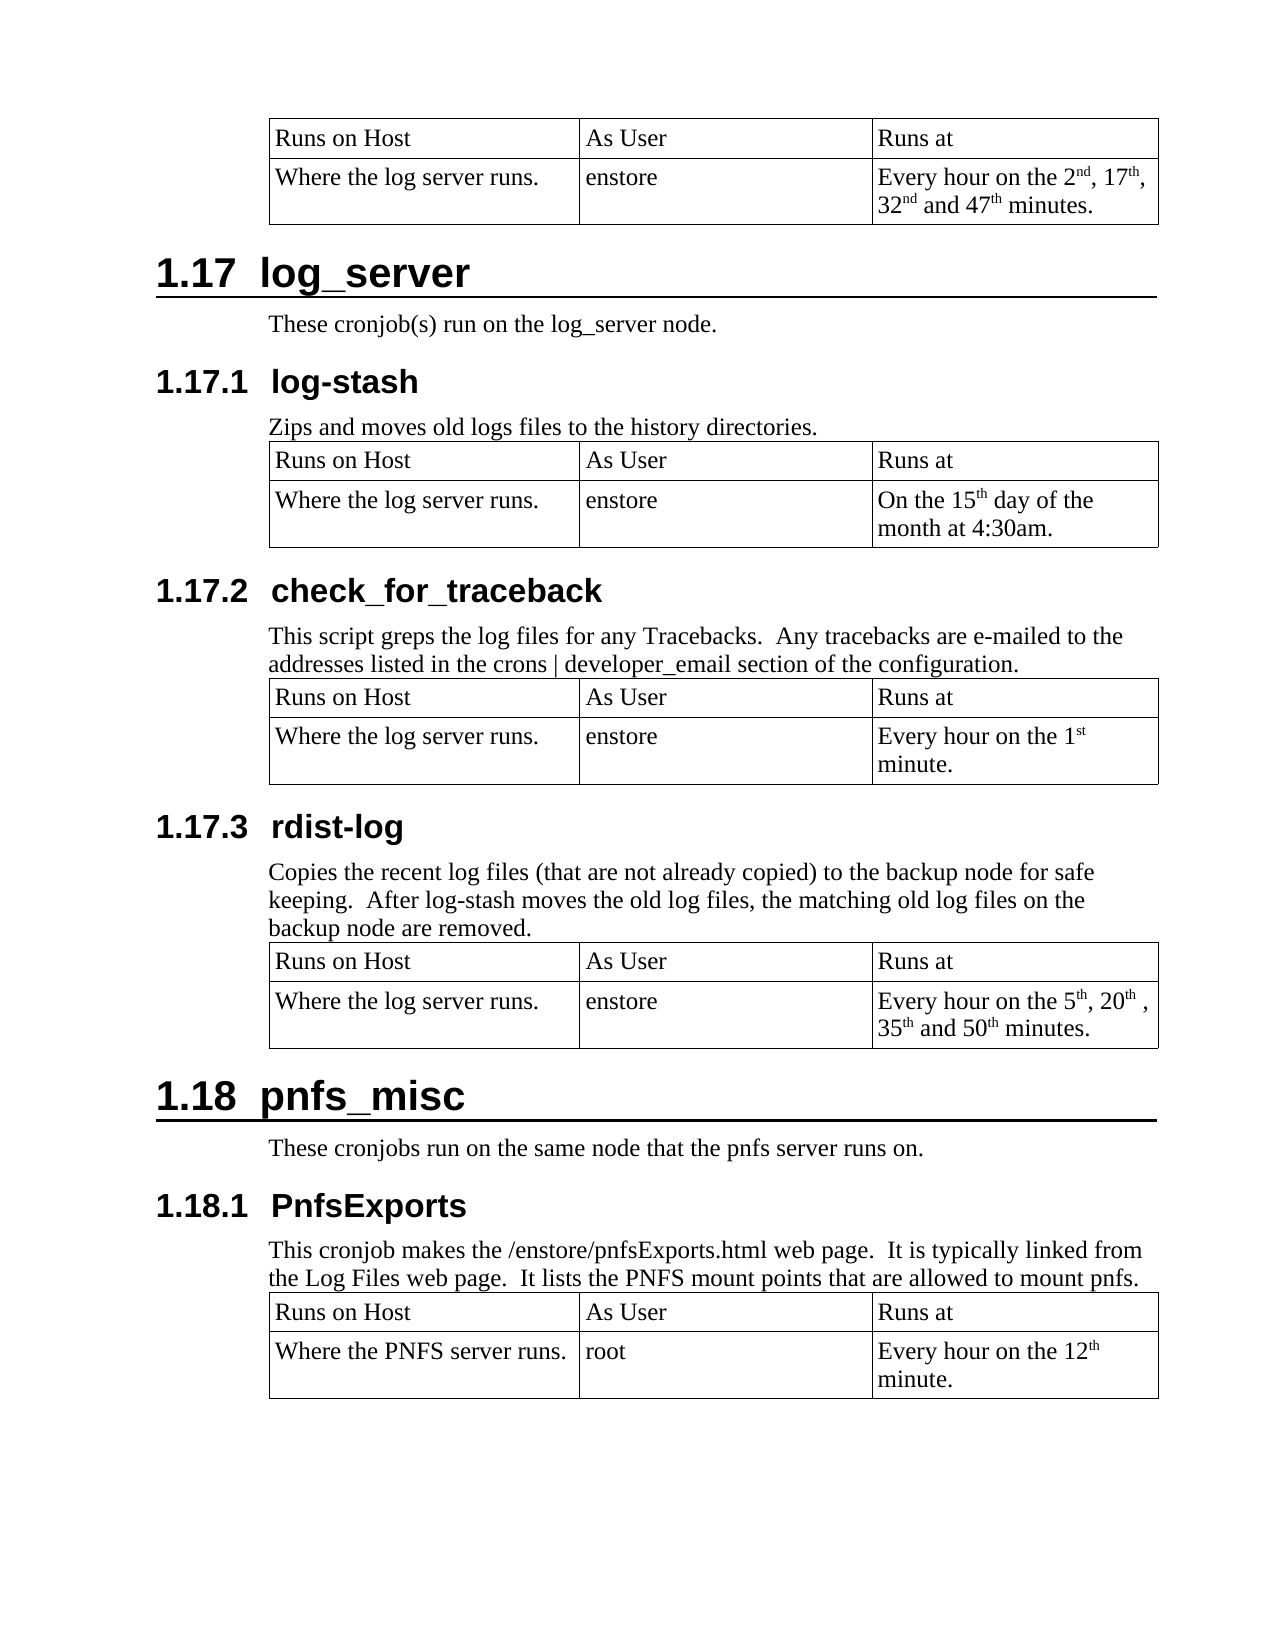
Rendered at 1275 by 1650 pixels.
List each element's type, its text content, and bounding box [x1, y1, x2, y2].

table_cell enstore [580, 481, 872, 547]
subtitle log_server [156, 249, 1157, 296]
table_cell Where the log server runs. [270, 159, 579, 224]
table_cell enstore [580, 159, 872, 224]
table_cell Where the log server runs. [270, 982, 579, 1048]
table_header Runs on Host [270, 943, 579, 981]
subtitle PnfsExports [118, 1187, 1157, 1224]
table_cell On the 15th day of the month at 4:30am. [873, 481, 1158, 547]
subtitle log-stash [118, 363, 1157, 401]
subtitle rdist-log [118, 809, 1157, 846]
table_header As User [580, 1293, 872, 1331]
table_header Runs on Host [270, 119, 579, 157]
subtitle check_for_traceback [118, 572, 1157, 609]
text These cronjobs run on the same node that the pnfs server runs on. [268, 1134, 1157, 1162]
table_header As User [580, 679, 872, 717]
table_header Runs on Host [270, 679, 579, 717]
table_cell Every hour on the 12th minute. [873, 1332, 1158, 1398]
table_cell Every hour on the 1st minute. [873, 718, 1158, 784]
table_header Runs on Host [270, 442, 579, 480]
table_cell enstore [580, 982, 872, 1048]
table_header Runs at [873, 119, 1158, 157]
table_header Runs at [873, 679, 1158, 717]
text Copies the recent log files (that are not already copied) to the backup node for safe keeping. After log-stash moves the old log files, the matching old log files on the backup node are removed. [268, 858, 1157, 942]
text This cronjob makes the /enstore/pnfsExports.html web page. It is typically linked from the Log Files web page. It lists the PNFS mount points that are allowed to mount pnfs. [268, 1237, 1157, 1292]
table_cell Where the PNFS server runs. [270, 1332, 579, 1398]
table_cell Every hour on the 2nd, 17th, 32nd and 47th minutes. [873, 159, 1158, 224]
table_header Runs at [873, 943, 1158, 981]
subtitle pnfs_misc [156, 1073, 1157, 1119]
table_cell enstore [580, 718, 872, 784]
text These cronjob(s) run on the log_server node. [268, 311, 1157, 338]
text Zips and moves old logs files to the history directories. [268, 413, 1157, 441]
table_cell Where the log server runs. [270, 718, 579, 784]
table_header Runs at [873, 442, 1158, 480]
table_cell root [580, 1332, 872, 1398]
table_header As User [580, 119, 872, 157]
table_cell Every hour on the 5th, 20th , 35th and 50th minutes. [873, 982, 1158, 1048]
table_cell Where the log server runs. [270, 481, 579, 547]
text This script greps the log files for any Tracebacks. Any tracebacks are e-mailed to the addresses listed in the crons | developer_email section of the configuration. [268, 622, 1157, 677]
table_header Runs at [873, 1293, 1158, 1331]
table_header Runs on Host [270, 1293, 579, 1331]
table_header As User [580, 442, 872, 480]
table_header As User [580, 943, 872, 981]
